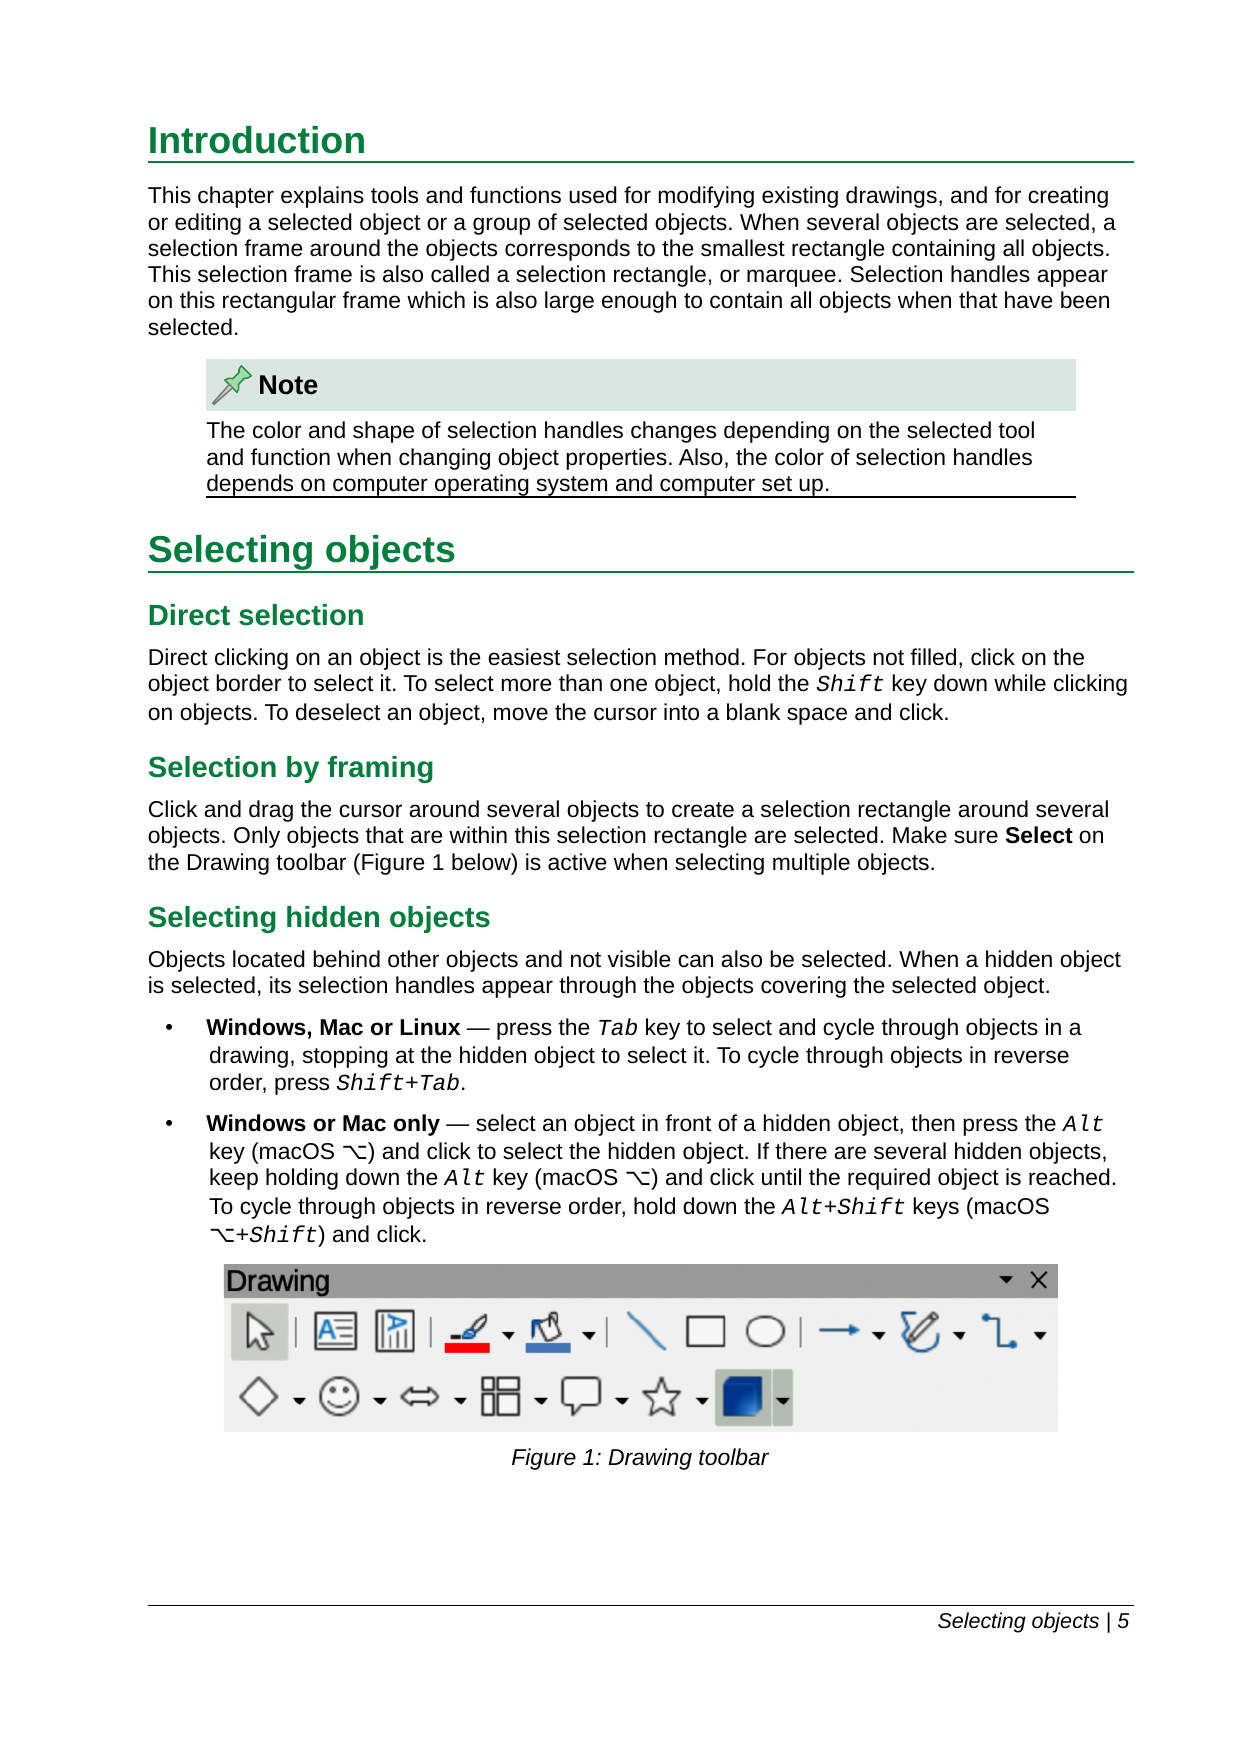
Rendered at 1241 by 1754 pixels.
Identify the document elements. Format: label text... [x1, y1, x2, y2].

subtitle Note [206, 359, 1076, 411]
subtitle Direct selection [148, 598, 1134, 631]
text Objects located behind other objects and not visible can also be selected. When a hidden object is selected, its selection handles appear through the objects covering the selected object. [148, 946, 1134, 999]
text Figure 1: Drawing toolbar [224, 1444, 1058, 1470]
text This chapter explains tools and functions used for modifying existing drawings, and for creating or editing a selected object or a group of selected objects. When several objects are selected, a selection frame around the objects corresponds to the smallest rectangle containing all objects. This selection frame is also called a selection rectangle, or marquee. Selection handles appear on this rectangular frame which is also large enough to contain all objects when that have been selected. [148, 182, 1134, 340]
picture [223, 1264, 1058, 1432]
subtitle Selecting hidden objects [148, 900, 1134, 933]
subtitle Introduction [148, 118, 1134, 161]
text The color and shape of selection handles changes depending on the selected tool and function when changing object properties. Also, the color of selection handles depends on computer operating system and computer set up. [206, 417, 1076, 496]
subtitle Selection by framing [148, 750, 1134, 783]
subtitle Selecting objects [148, 528, 1134, 571]
text Direct clicking on an object is the easiest selection method. For objects not filled, click on the object border to select it. To select more than one object, hold the Shift key down while clicking on objects. To deselect an object, move the cursor into a blank space and click. [148, 644, 1134, 725]
text Click and drag the cursor around several objects to create a selection rectangle around several objects. Only objects that are within this selection rectangle are selected. Make sure Select on the Drawing toolbar (Figure 1 below) is active when selecting multiple objects. [148, 796, 1134, 875]
list Windows, Mac or Linux — press the Tab key to select and cycle through objects in a drawing, stopping at the hidden object to select it. To cycle through objects in reverse order, press Shift+Tab. [162, 1011, 1134, 1097]
list Windows or Mac only — select an object in front of a hidden object, then press the Alt key (macOS ⌥) and click to select the hidden object. If there are several hidden objects, keep holding down the Alt key (macOS ⌥) and click until the required object is reached. To cycle through objects in reverse order, hold down the Alt+Shift keys (macOS ⌥+Shift) and click. [162, 1107, 1134, 1252]
